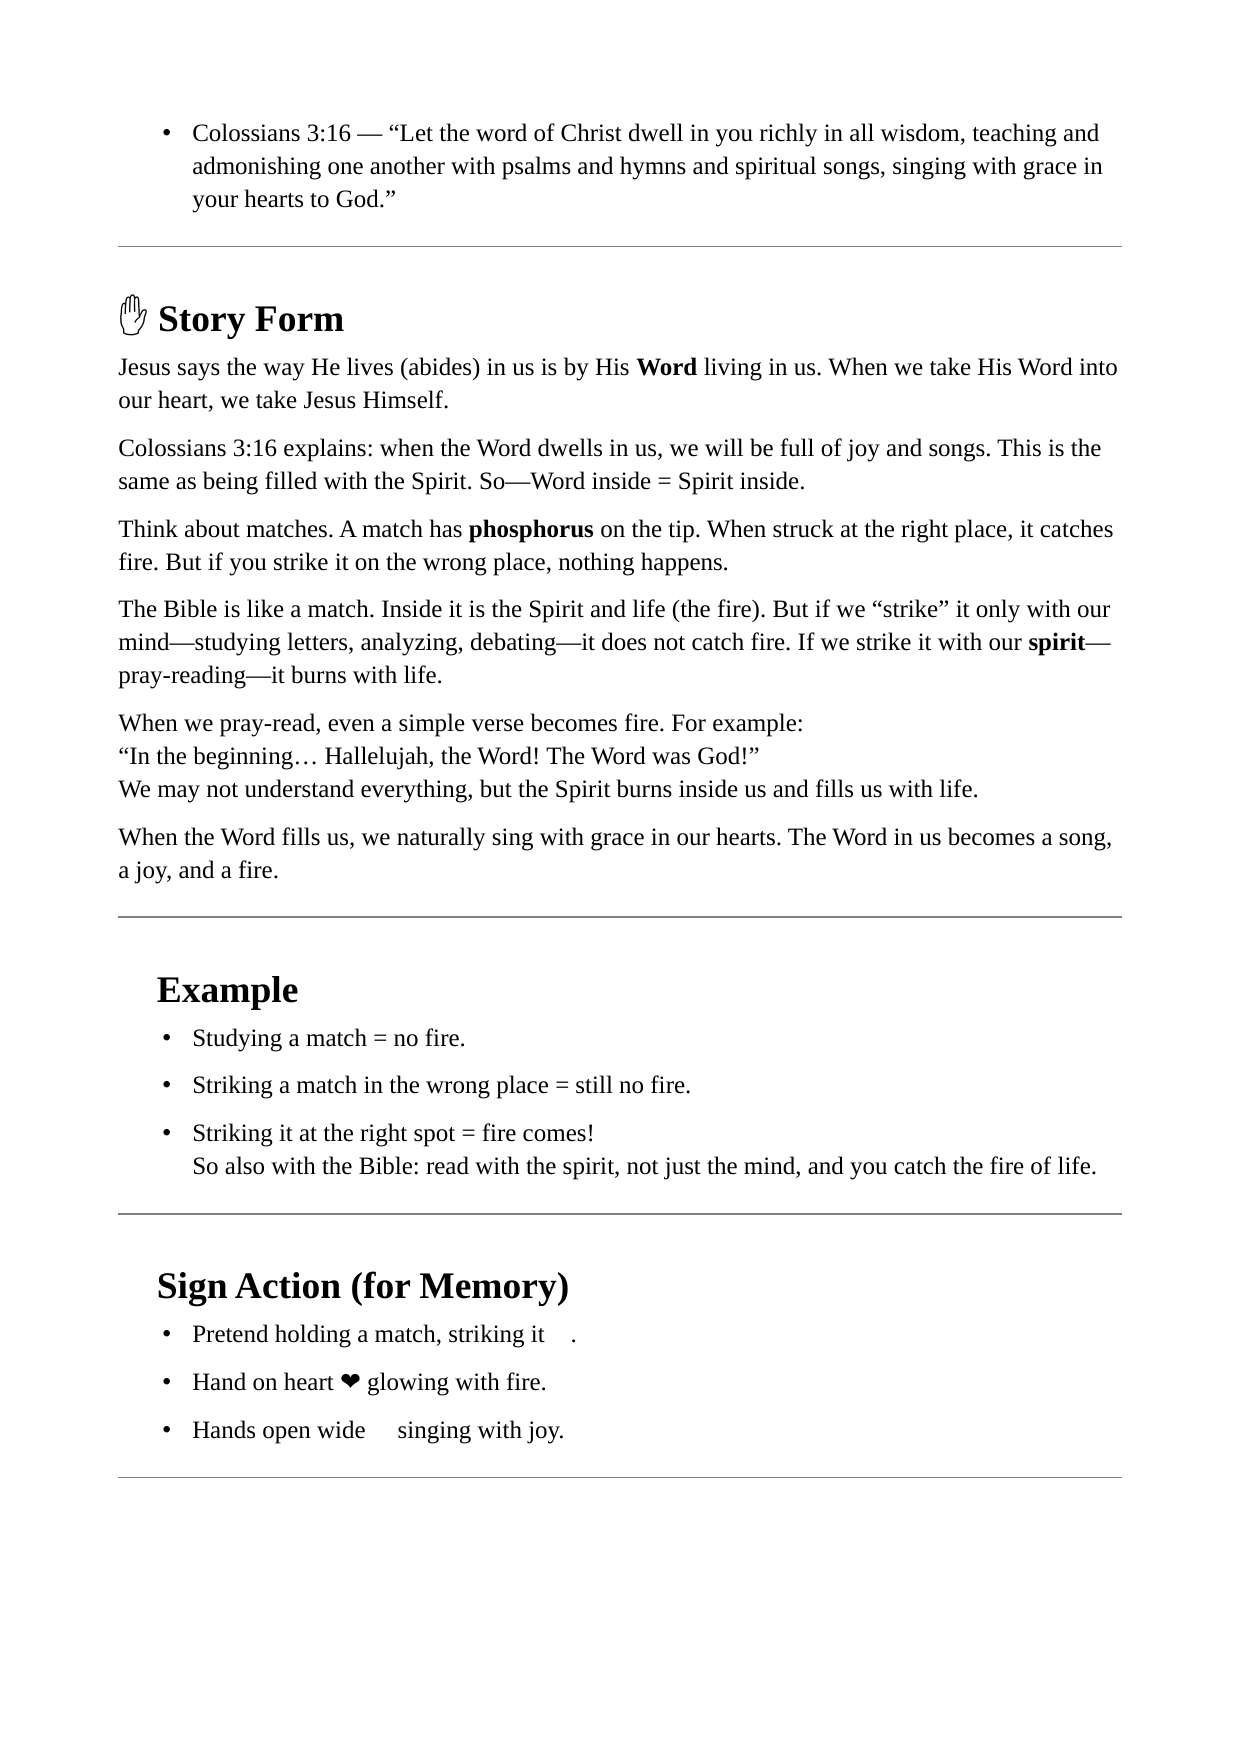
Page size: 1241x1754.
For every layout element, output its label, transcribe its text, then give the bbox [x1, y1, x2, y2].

text The Bible is like a match. Inside it is the Spirit and life (the fire). But if we “strike” it only with our mind—studying letters, analyzing, debating—it does not catch fire. If we strike it with our spirit—pray-reading—it burns with life. [118, 594, 1122, 689]
subtitle 🌱 Example [118, 967, 1122, 1011]
subtitle ✋ Story Form [118, 297, 1122, 340]
list Striking a match in the wrong place = still no fire. [162, 1071, 1122, 1099]
text Think about matches. A match has phosphorus on the tip. When struck at the right place, it catches fire. But if you strike it on the wrong place, nothing happens. [118, 514, 1122, 576]
text Jesus says the way He lives (abides) in us is by His Word living in us. When we take His Word into our heart, we take Jesus Himself. [118, 352, 1122, 414]
list Pretend holding a match, striking it 🔥. [162, 1319, 1122, 1348]
list Striking it at the right spot = fire comes! So also with the Bible: read with the spirit, not just the mind, and you catch the fire of life. [162, 1118, 1122, 1180]
list Studying a match = no fire. [162, 1023, 1122, 1052]
text Colossians 3:16 explains: when the Word dwells in us, we will be full of joy and songs. This is the same as being filled with the Spirit. So—Word inside = Spirit inside. [118, 433, 1122, 495]
list Hand on heart ❤️ glowing with fire. [162, 1367, 1122, 1396]
list Colossians 3:16 — “Let the word of Christ dwell in you richly in all wisdom, teaching and admonishing one another with psalms and hymns and spiritual songs, singing with grace in your hearts to God.” [162, 118, 1122, 213]
text When we pray-read, even a simple verse becomes fire. For example: “In the beginning… Hallelujah, the Word! The Word was God!” We may not understand everything, but the Spirit burns inside us and fills us with life. [118, 708, 1122, 803]
list Hands open wide 🙌 singing with joy. [162, 1415, 1122, 1443]
subtitle 👐 Sign Action (for Memory) [118, 1264, 1122, 1307]
text When the Word fills us, we naturally sing with grace in our hearts. The Word in us becomes a song, a joy, and a fire. [118, 822, 1122, 883]
